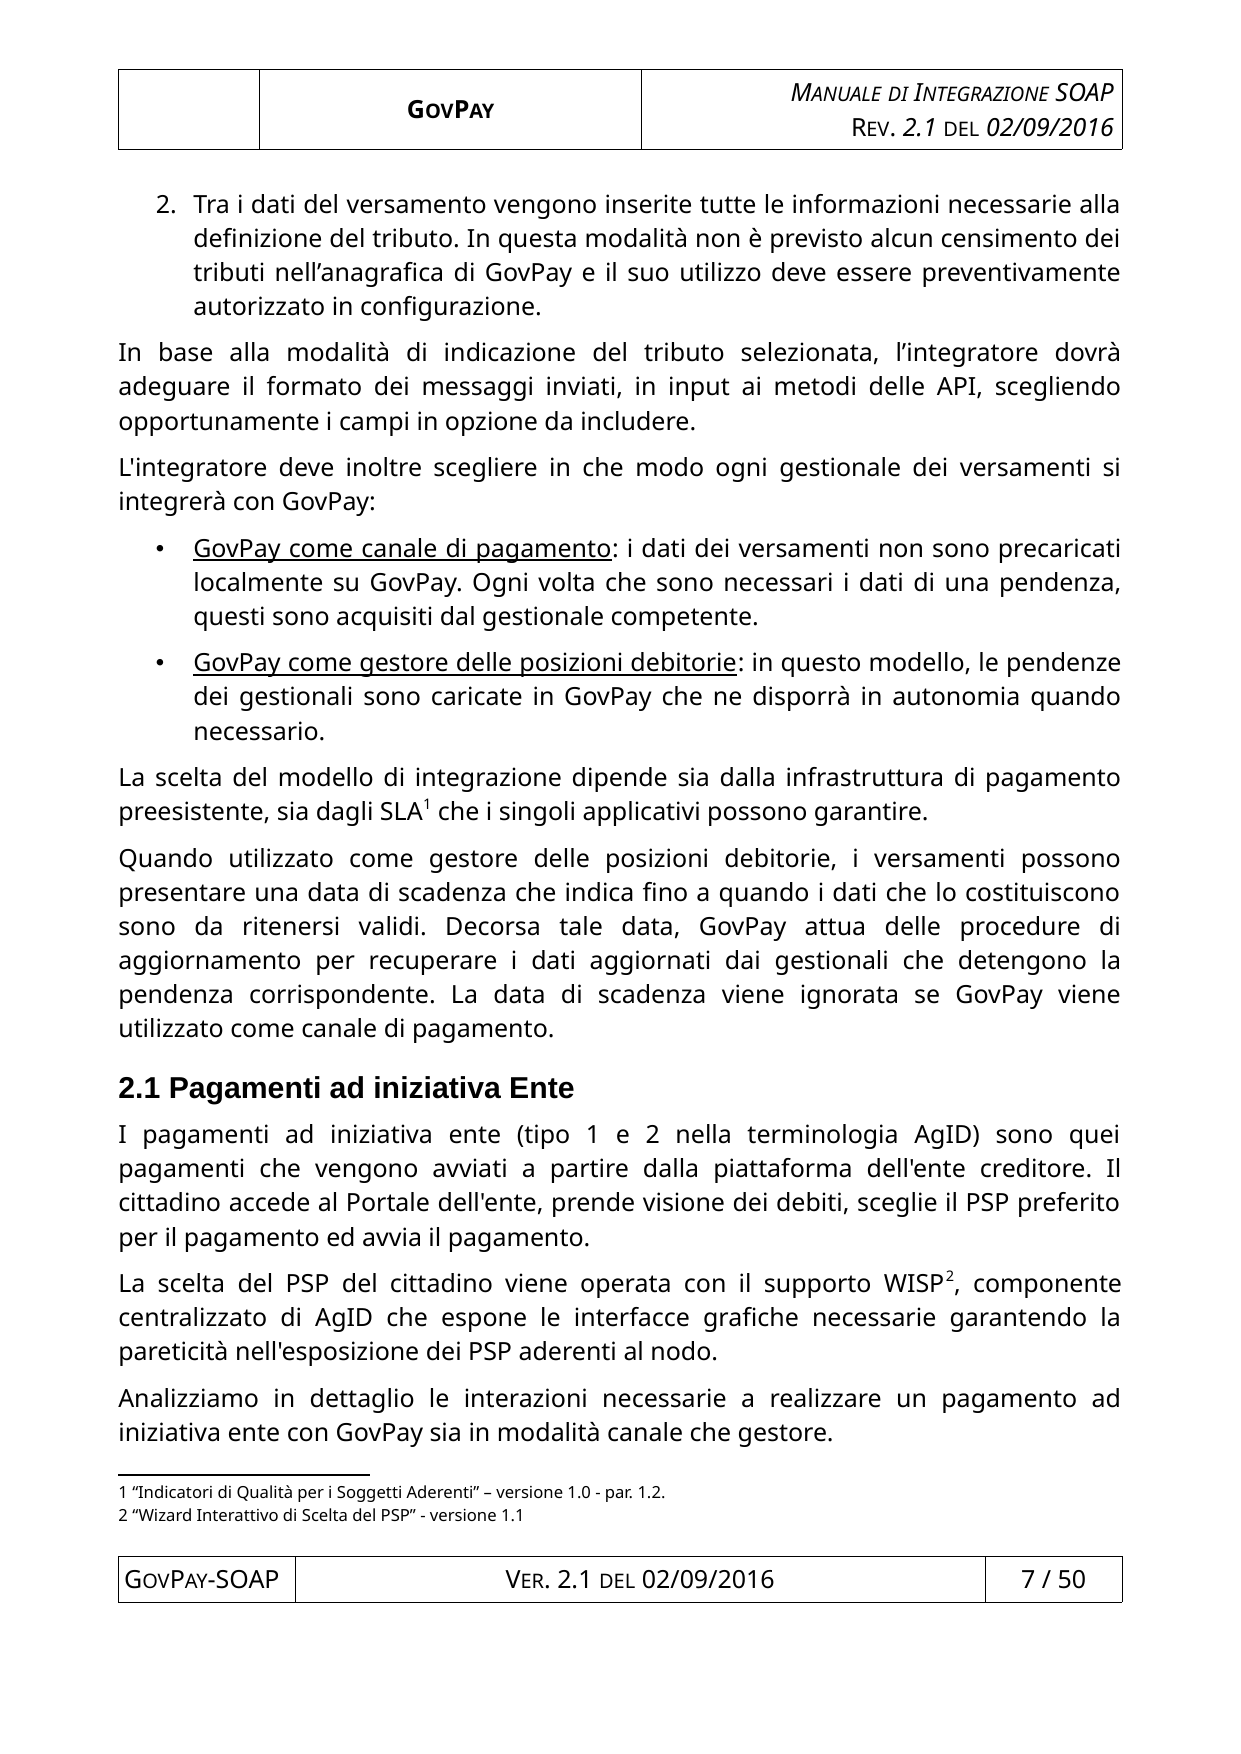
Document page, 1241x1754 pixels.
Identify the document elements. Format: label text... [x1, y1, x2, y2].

text La scelta del PSP del cittadino viene operata con il supporto WISP, componente centralizzato di AgID che espone le interfacce grafiche necessarie garantendo la pareticità nell'esposizione dei PSP aderenti al nodo. [118, 1266, 1122, 1368]
subtitle Pagamenti ad iniziativa Ente [118, 1070, 1122, 1104]
text Analizziamo in dettaglio le interazioni necessarie a realizzare un pagamento ad iniziativa ente con GovPay sia in modalità canale che gestore. [118, 1380, 1122, 1448]
text In base alla modalità di indicazione del tributo selezionata, l’integratore dovrà adeguare il formato dei messaggi inviati, in input ai metodi delle API, scegliendo opportunamente i campi in opzione da includere. [118, 335, 1122, 437]
text Quando utilizzato come gestore delle posizioni debitorie, i versamenti possono presentare una data di scadenza che indica fino a quando i dati che lo costituiscono sono da ritenersi validi. Decorsa tale data, GovPay attua delle procedure di aggiornamento per recuperare i dati aggiornati dai gestionali che detengono la pendenza corrispondente. La data di scadenza viene ignorata se GovPay viene utilizzato come canale di pagamento. [118, 840, 1122, 1045]
text I pagamenti ad iniziativa ente (tipo 1 e 2 nella terminologia AgID) sono quei pagamenti che vengono avviati a partire dalla piattaforma dell'ente creditore. Il cittadino accede al Portale dell'ente, prende visione dei debiti, sceglie il PSP preferito per il pagamento ed avvia il pagamento. [118, 1117, 1122, 1253]
text “Indicatori di Qualità per i Soggetti Aderenti” – versione 1.0 - par. 1.2. [118, 1481, 1122, 1504]
list Tra i dati del versamento vengono inserite tutte le informazioni necessarie alla definizione del tributo. In questa modalità non è previsto alcun censimento dei tributi nell’anagrafica di GovPay e il suo utilizzo deve essere preventivamente autorizzato in configurazione. [156, 186, 1122, 322]
list GovPay come canale di pagamento: i dati dei versamenti non sono precaricati localmente su GovPay. Ogni volta che sono necessari i dati di una pendenza, questi sono acquisiti dal gestionale competente. [156, 530, 1122, 632]
text “Wizard Interattivo di Scelta del PSP” - versione 1.1 [118, 1504, 1122, 1527]
list GovPay come gestore delle posizioni debitorie: in questo modello, le pendenze dei gestionali sono caricate in GovPay che ne disporrà in autonomia quando necessario. [156, 645, 1122, 747]
text L'integratore deve inoltre scegliere in che modo ogni gestionale dei versamenti si integrerà con GovPay: [118, 450, 1122, 518]
text La scelta del modello di integrazione dipende sia dalla infrastruttura di pagamento preesistente, sia dagli SLA che i singoli applicativi possono garantire. [118, 760, 1122, 828]
